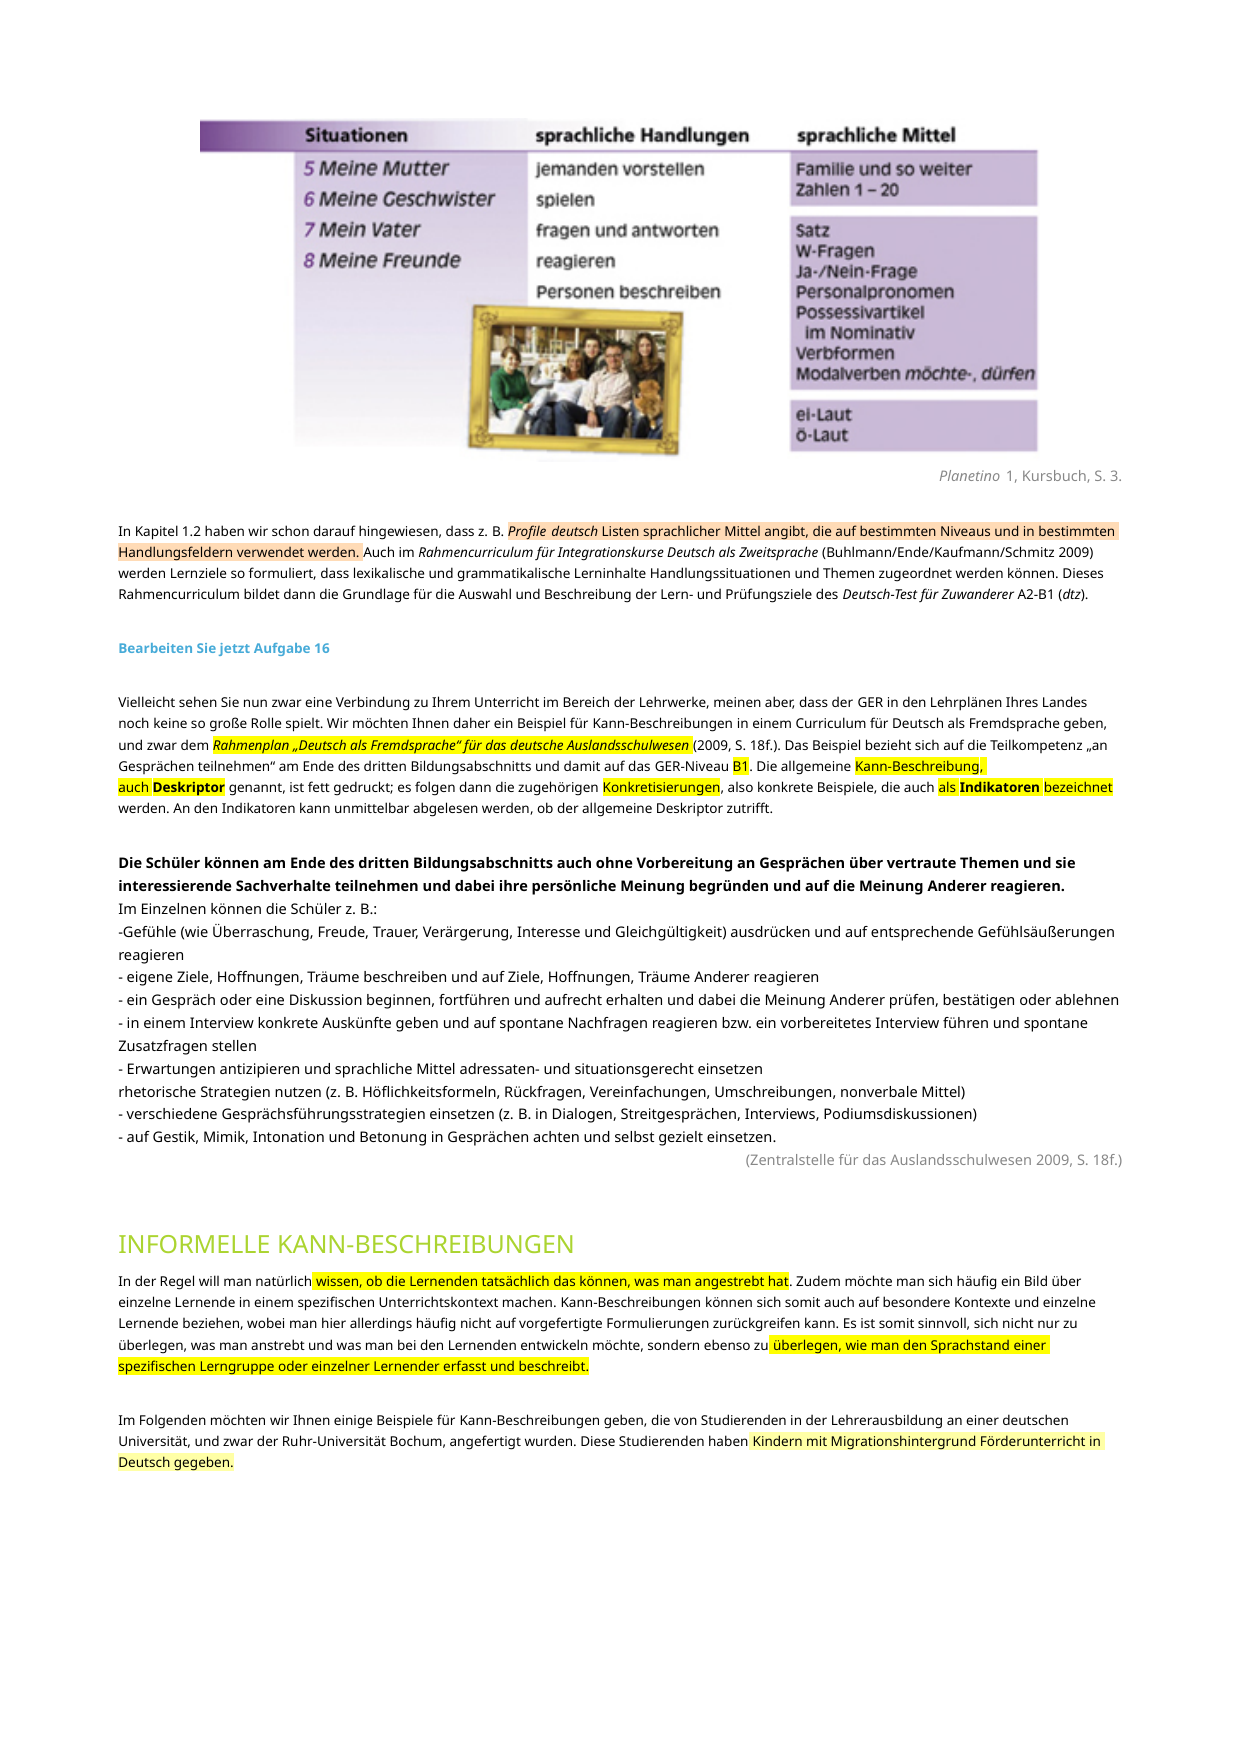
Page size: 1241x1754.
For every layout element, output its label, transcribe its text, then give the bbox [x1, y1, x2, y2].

text Im Folgenden möchten wir Ihnen einige Beispiele für Kann-Beschreibungen geben, die von Studierenden in der Lehrerausbildung an einer deutschen Universität, und zwar der Ruhr-Universität Bochum, angefertigt wurden. Diese Studierenden haben Kindern mit Migrationshintergrund Förderunterricht in Deutsch gegeben. [118, 1411, 1122, 1471]
text Planetino 1, Kursbuch, S. 3. [118, 466, 1122, 486]
text rhetorische Strategien nutzen (z. B. Höflichkeitsformeln, Rückfragen, Vereinfachungen, Umschreibungen, nonverbale Mittel) [118, 1081, 1122, 1101]
text - verschiedene Gesprächsführungsstrategien einsetzen (z. B. in Dialogen, Streitgesprächen, Interviews, Podiumsdiskussionen) [118, 1104, 1122, 1124]
text Die Schüler können am Ende des dritten Bildungsabschnitts auch ohne Vorbereitung an Gesprächen über vertraute Themen und sie interessierende Sachverhalte teilnehmen und dabei ihre persönliche Meinung begründen und auf die Meinung Anderer reagieren. [118, 853, 1122, 896]
text In Kapitel 1.2 haben wir schon darauf hingewiesen, dass z. B. Profile deutsch Listen sprachlicher Mittel angibt, die auf bestimmten Niveaus und in bestimmten Handlungsfeldern verwendet werden. Auch im Rahmencurriculum für Integrationskurse Deutsch als Zweitsprache (Buhlmann/Ende/Kaufmann/Schmitz 2009) werden Lernziele so formuliert, dass lexikalische und grammatikalische Lerninhalte Handlungssituationen und Themen zugeordnet werden können. Dieses Rahmencurriculum bildet dann die Grundlage für die Auswahl und Beschreibung der Lern- und Prüfungsziele des Deutsch-Test für Zuwanderer A2-B1 (dtz). [118, 522, 1122, 603]
text -Gefühle (wie Überraschung, Freude, Trauer, Verärgerung, Interesse und Gleichgültigkeit) ausdrücken und auf entsprechende Gefühlsäußerungen reagieren [118, 922, 1122, 964]
text - ein Gespräch oder eine Diskussion beginnen, fortführen und aufrecht erhalten und dabei die Meinung Anderer prüfen, bestätigen oder ablehnen [118, 990, 1122, 1010]
text Vielleicht sehen Sie nun zwar eine Verbindung zu Ihrem Unterricht im Bereich der Lehrwerke, meinen aber, dass der GER in den Lehrplänen Ihres Landes noch keine so große Rolle spielt. Wir möchten Ihnen daher ein Beispiel für Kann-Beschreibungen in einem Curriculum für Deutsch als Fremdsprache geben, und zwar dem Rahmenplan „Deutsch als Fremdsprache“ für das deutsche Auslandsschulwesen (2009, S. 18f.). Das Beispiel bezieht sich auf die Teilkompetenz „an Gesprächen teilnehmen“ am Ende des dritten Bildungsabschnitts und damit auf das GER-Niveau B1. Die allgemeine Kann-Beschreibung, auch Deskriptor genannt, ist fett gedruckt; es folgen dann die zugehörigen Konkretisierungen, also konkrete Beispiele, die auch als Indikatoren bezeichnet werden. An den Indikatoren kann unmittelbar abgelesen werden, ob der allgemeine Deskriptor zutrifft. [118, 693, 1122, 817]
subtitle INFORMELLE KANN-BESCHREIBUNGEN [118, 1226, 1122, 1261]
text - auf Gestik, Mimik, Intonation und Betonung in Gesprächen achten und selbst gezielt einsetzen. [118, 1127, 1122, 1147]
text - in einem Interview konkrete Auskünfte geben und auf spontane Nachfragen reagieren bzw. ein vorbereitetes Interview führen und spontane Zusatzfragen stellen [118, 1013, 1122, 1056]
text - Erwartungen antizipieren und sprachliche Mittel adressaten- und situationsgerecht einsetzen [118, 1058, 1122, 1078]
text (Zentralstelle für das Auslandsschulwesen 2009, S. 18f.) [118, 1150, 1122, 1170]
picture [200, 118, 1041, 462]
text Im Einzelnen können die Schüler z. B.: [118, 899, 1122, 919]
text Bearbeiten Sie jetzt Aufgabe 16 [118, 639, 1122, 658]
text - eigene Ziele, Hoffnungen, Träume beschreiben und auf Ziele, Hoffnungen, Träume Anderer reagieren [118, 967, 1122, 987]
text In der Regel will man natürlich wissen, ob die Lernenden tatsächlich das können, was man angestrebt hat. Zudem möchte man sich häufig ein Bild über einzelne Lernende in einem spezifischen Unterrichtskontext machen. Kann-Beschreibungen können sich somit auch auf besondere Kontexte und einzelne Lernende beziehen, wobei man hier allerdings häufig nicht auf vorgefertigte Formulierungen zurückgreifen kann. Es ist somit sinnvoll, sich nicht nur zu überlegen, was man anstrebt und was man bei den Lernenden entwickeln möchte, sondern ebenso zu überlegen, wie man den Sprachstand einer spezifischen Lerngruppe oder einzelner Lernender erfasst und beschreibt. [118, 1272, 1122, 1375]
